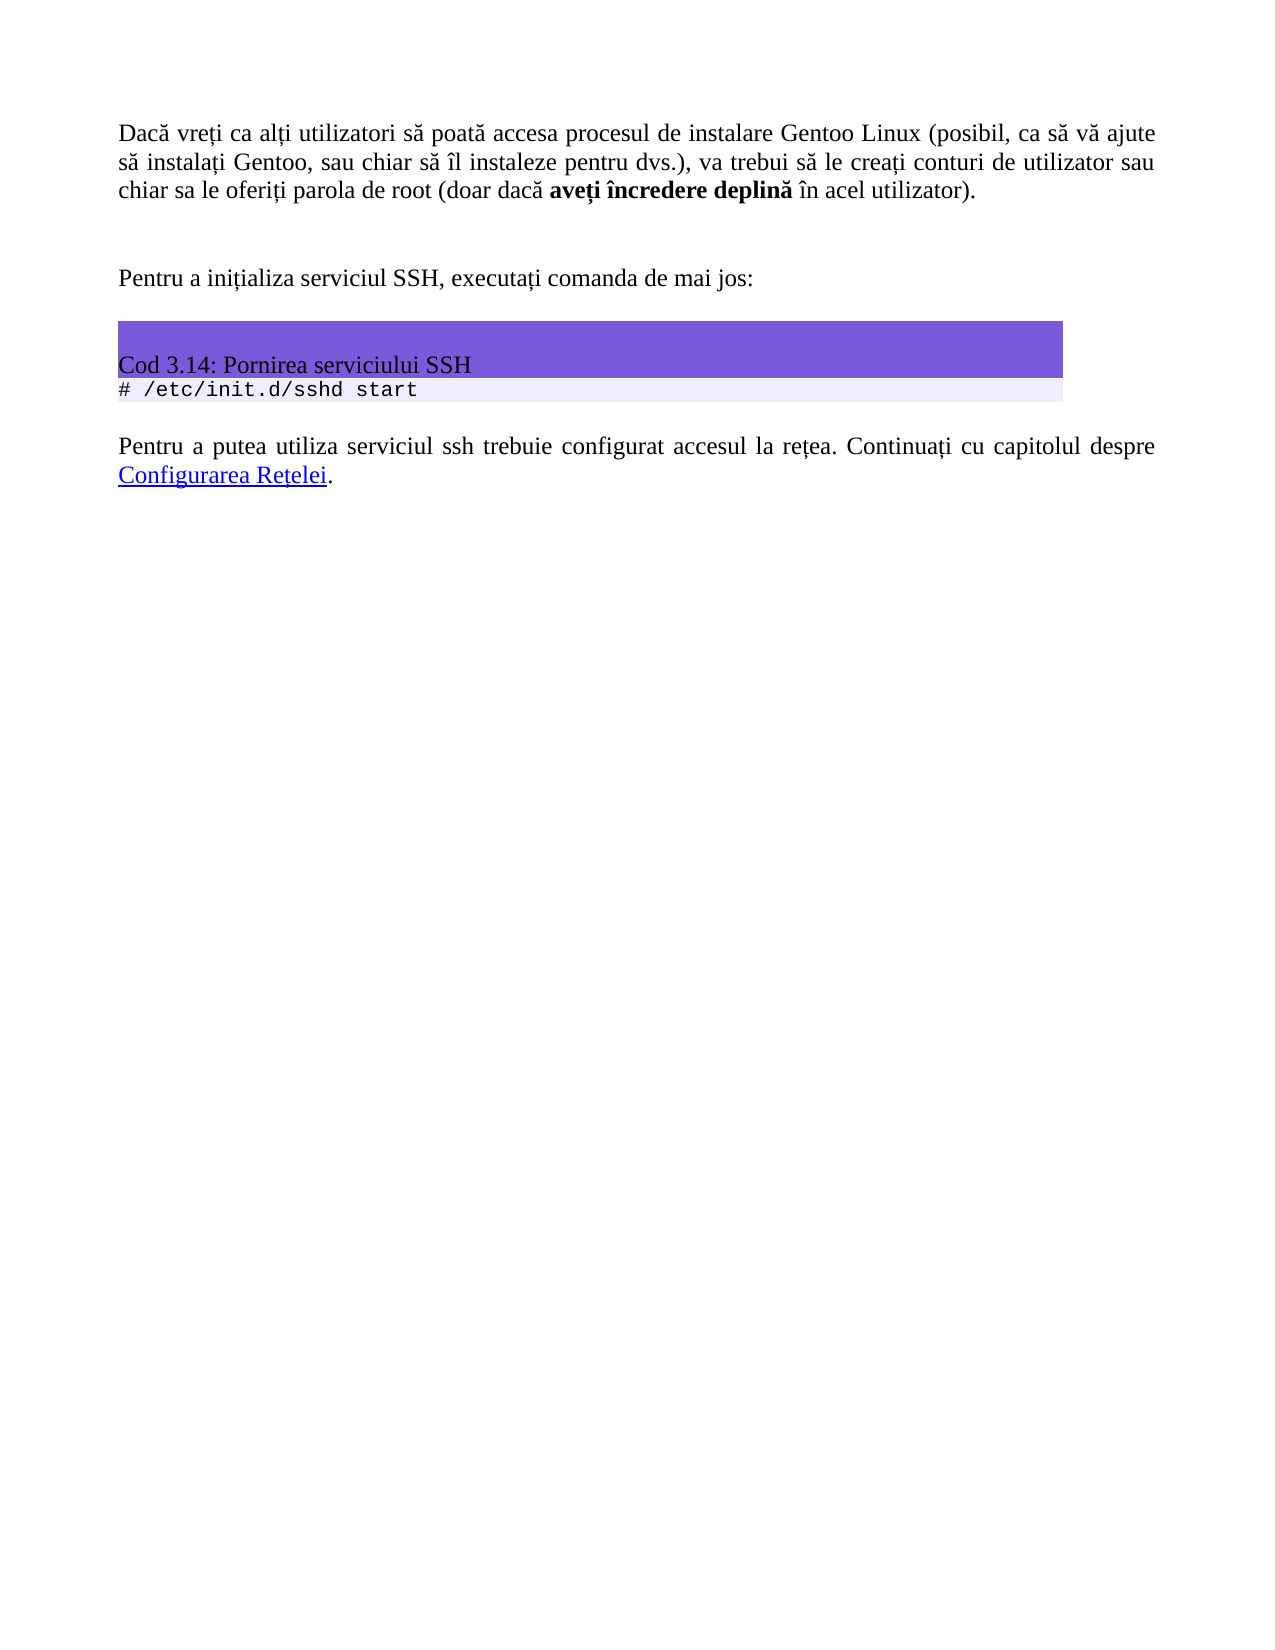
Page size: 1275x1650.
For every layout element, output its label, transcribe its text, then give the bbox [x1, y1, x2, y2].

text Dacă vreți ca alți utilizatori să poată accesa procesul de instalare Gentoo Linux (posibil, ca să vă ajute să instalați Gentoo, sau chiar să îl instaleze pentru dvs.), va trebui să le creați conturi de utilizator sau chiar sa le oferiți parola de root (doar dacă aveți încredere deplină în acel utilizator). [118, 118, 1157, 204]
text Pentru a putea utiliza serviciul ssh trebuie configurat accesul la rețea. Continuați cu capitolul despre Configurarea Rețelei. [118, 431, 1157, 489]
table_header Cod 3.14: Pornirea serviciului SSH [118, 321, 1063, 378]
text Pentru a inițializa serviciul SSH, executați comanda de mai jos: [118, 263, 1157, 291]
table_cell # /etc/init.d/sshd start [118, 379, 1063, 402]
